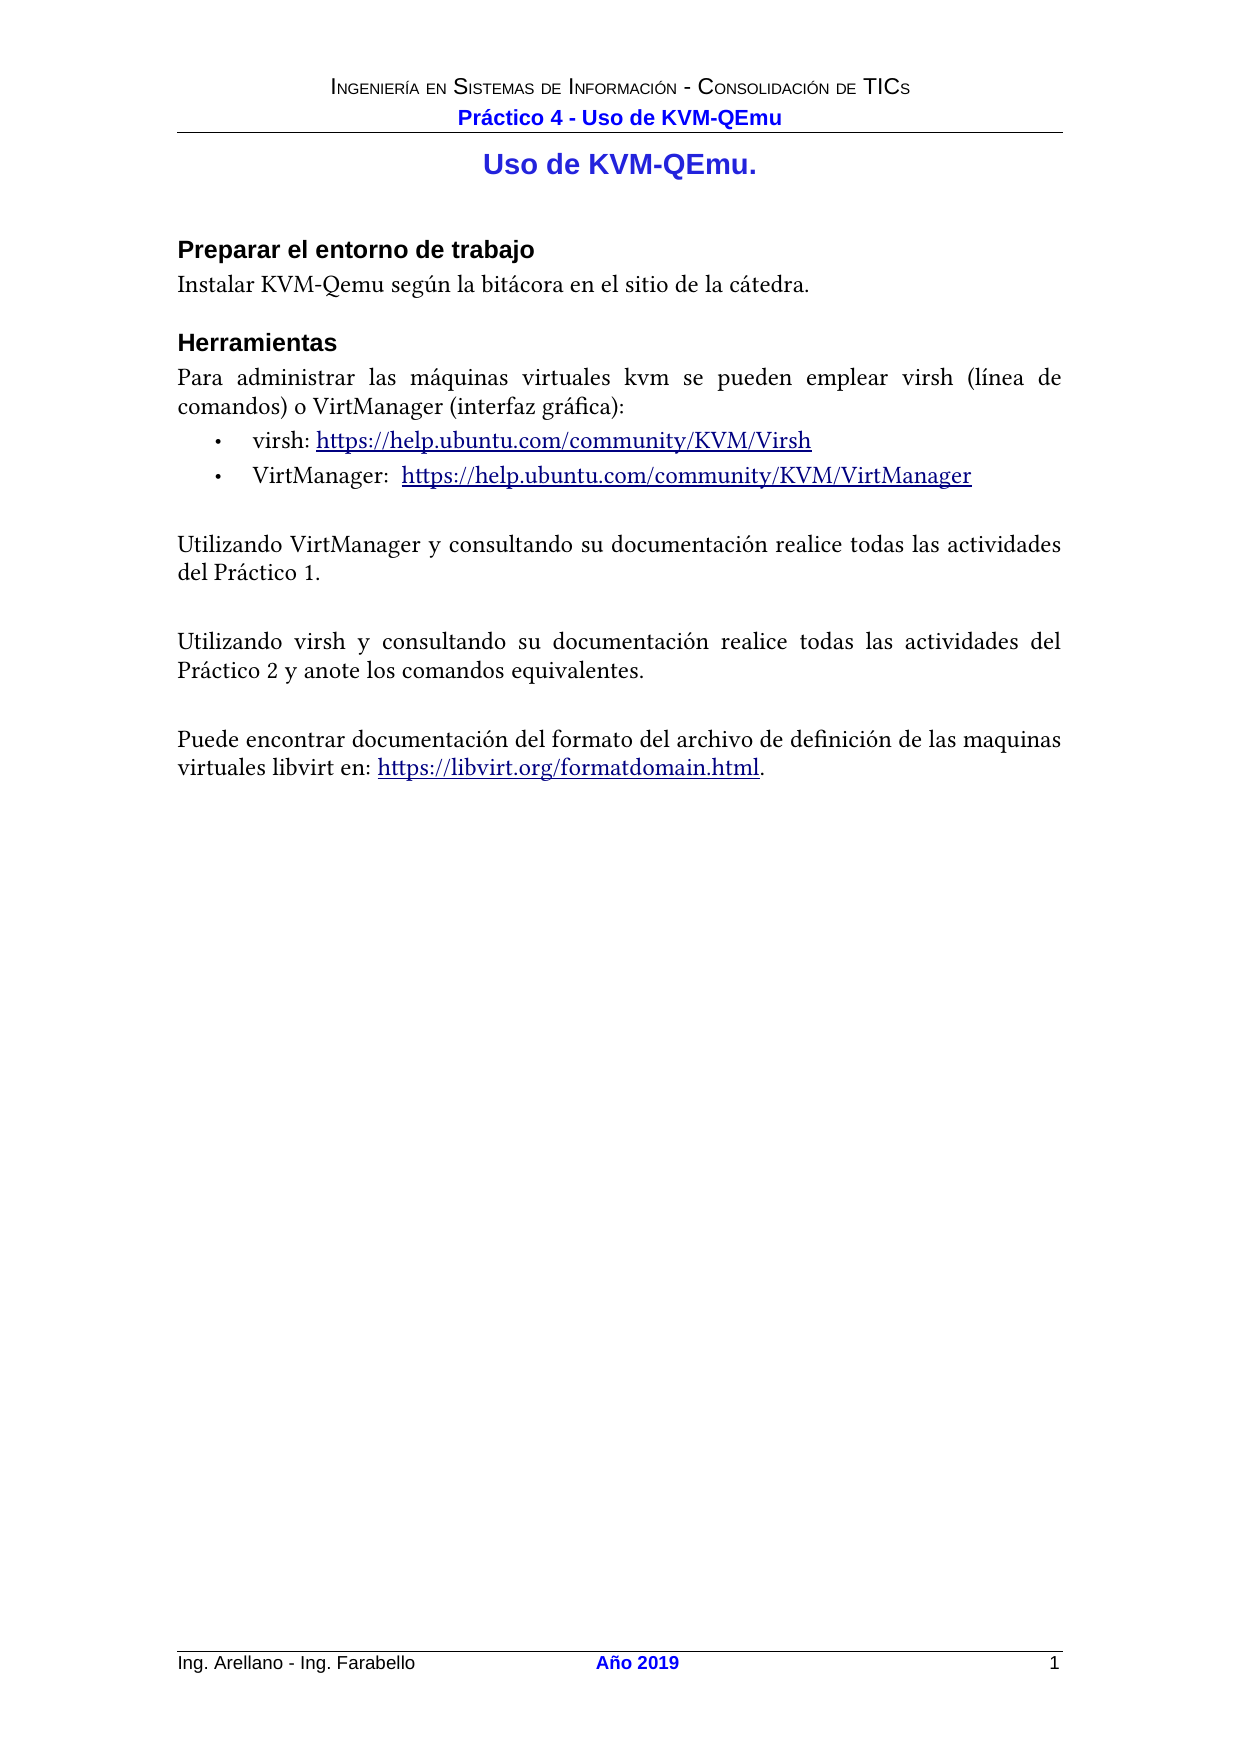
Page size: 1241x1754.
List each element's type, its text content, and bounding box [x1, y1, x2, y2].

text Puede encontrar documentación del formato del archivo de definición de las maquinas virtuales libvirt en: https://libvirt.org/formatdomain.html. [177, 725, 1063, 782]
text Para administrar las máquinas virtuales kvm se pueden emplear virsh (línea de comandos) o VirtManager (interfaz gráfica): [177, 363, 1063, 421]
list virsh: https://help.ubuntu.com/community/KVM/Virsh [215, 426, 1063, 455]
text Utilizando virsh y consultando su documentación realice todas las actividades del Práctico 2 y anote los comandos equivalentes. [177, 627, 1063, 684]
subtitle Preparar el entorno de trabajo [177, 235, 1063, 263]
list VirtManager: https://help.ubuntu.com/community/KVM/VirtManager [215, 461, 1063, 489]
subtitle Uso de KVM-QEmu. [177, 148, 1063, 180]
text Instalar KVM-Qemu según la bitácora en el sitio de la cátedra. [177, 270, 1063, 298]
text Utilizando VirtManager y consultando su documentación realice todas las actividades del Práctico 1. [177, 530, 1063, 587]
subtitle Herramientas [177, 329, 1063, 357]
